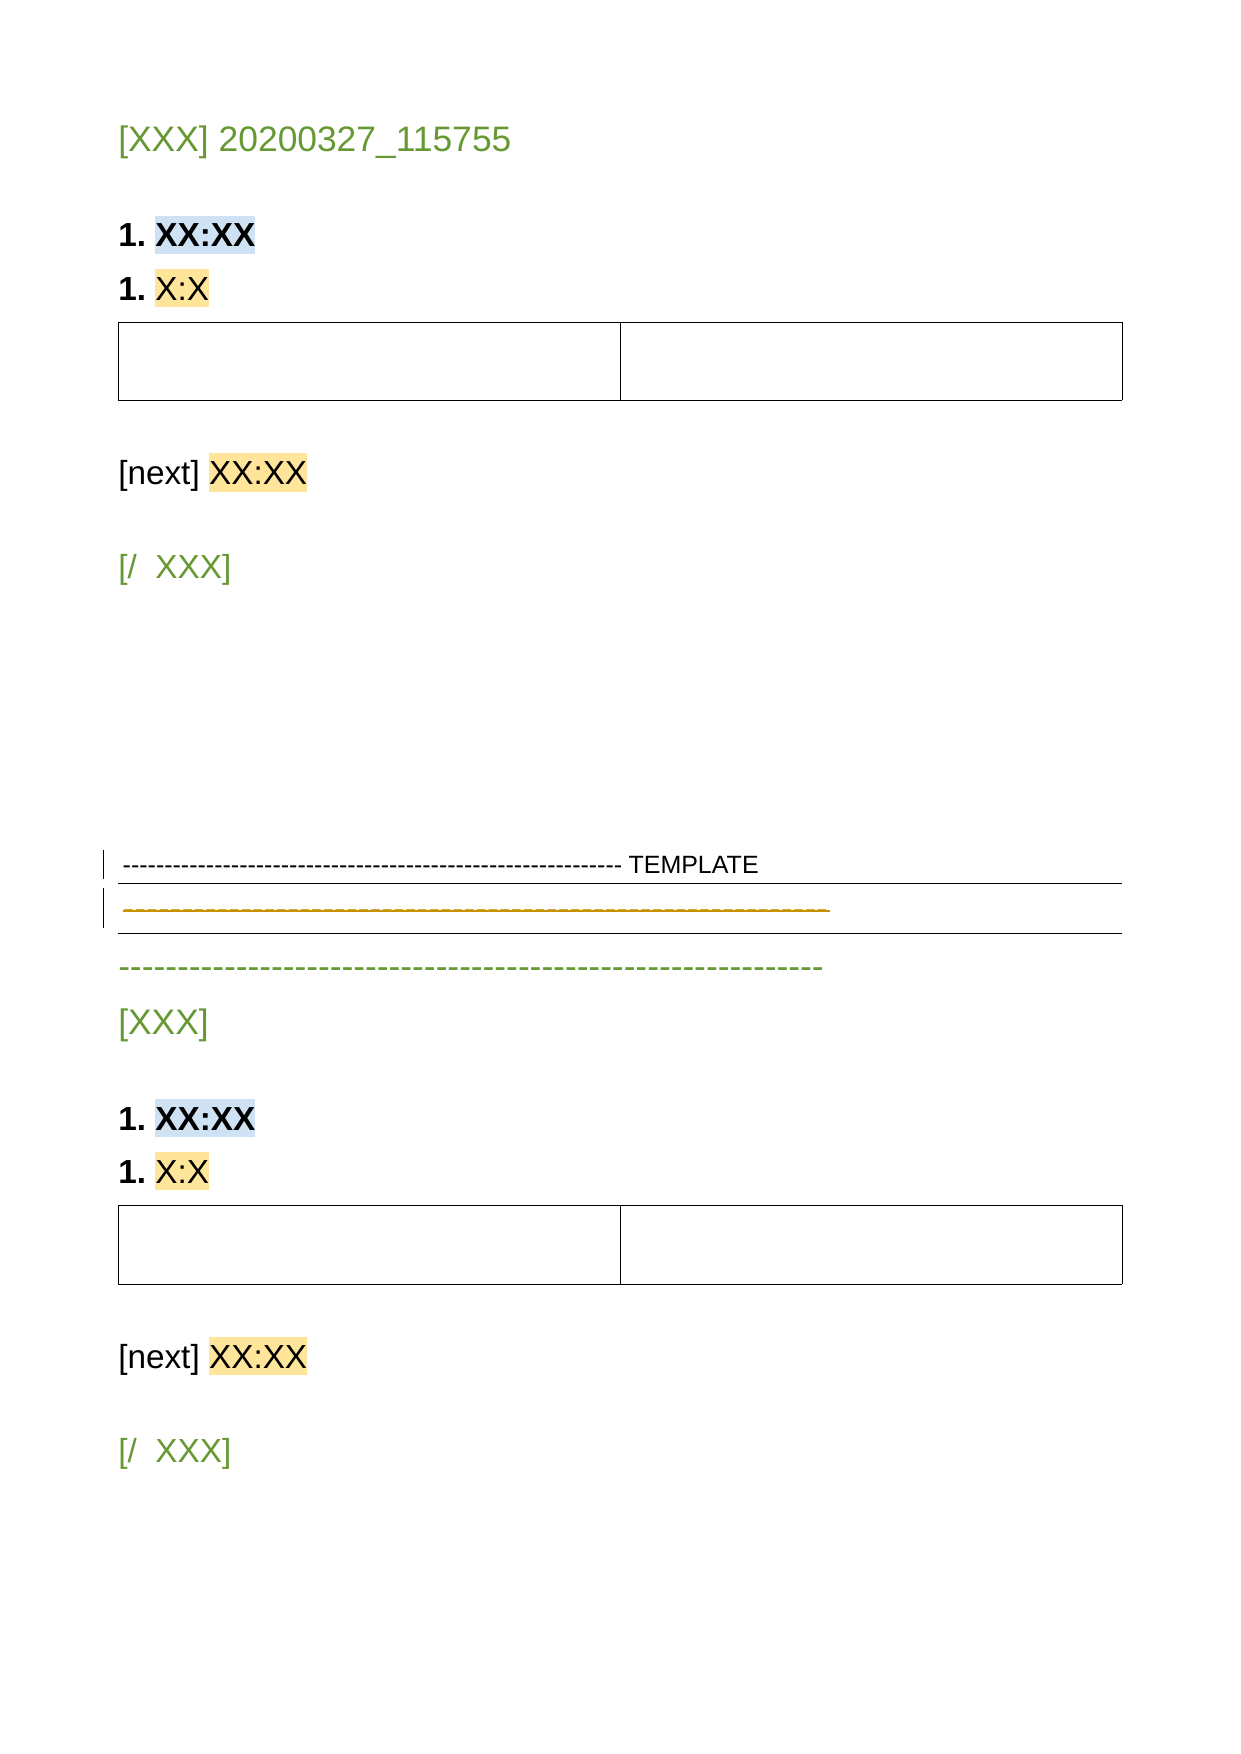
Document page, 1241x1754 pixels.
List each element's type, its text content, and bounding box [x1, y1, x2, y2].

text [XXX] [118, 1001, 1122, 1042]
text [next] XX:XX [118, 453, 1122, 492]
text 1. X:X [118, 1152, 1122, 1190]
text [XXX] 20200327_115755 [118, 118, 1122, 159]
table_header [119, 323, 620, 400]
text ------------------------------------------------------------ TEMPLATE [118, 846, 1122, 883]
text [/ XXX] [118, 1431, 1122, 1469]
text [/ XXX] [118, 548, 1122, 586]
text 1. XX:XX [118, 216, 1122, 254]
text ------------------------------------------------------------ [118, 945, 1122, 986]
table_header [621, 1206, 1122, 1283]
table_header [119, 1206, 620, 1283]
text 1. XX:XX [118, 1099, 1122, 1137]
text [next] XX:XX [118, 1337, 1122, 1375]
text 1. X:X [118, 268, 1122, 307]
table_header [621, 323, 1122, 400]
